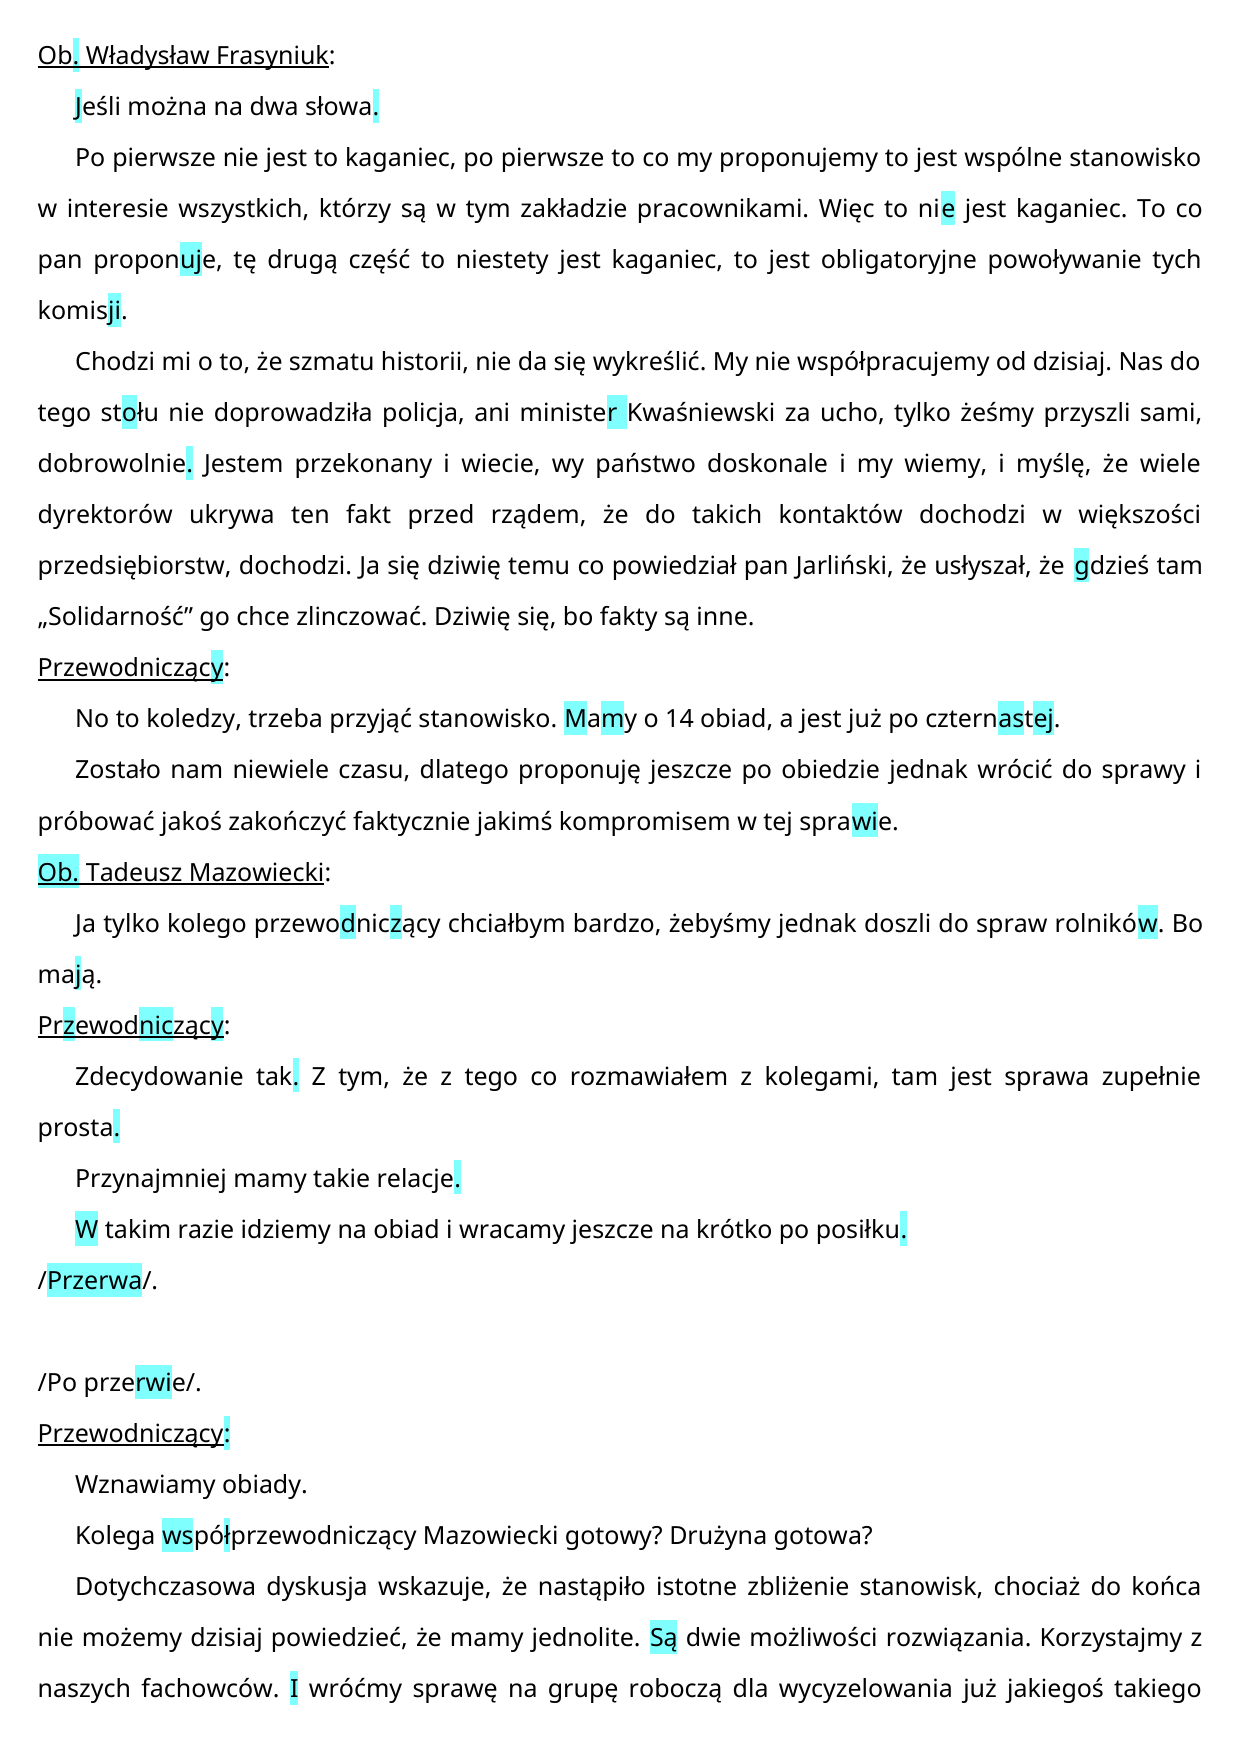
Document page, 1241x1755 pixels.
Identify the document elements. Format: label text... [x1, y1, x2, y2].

text Dotychczasowa dyskusja wskazuje, że nastąpiło istotne zbliżenie stanowisk, chociaż do końca nie możemy dzisiaj powiedzieć, że mamy jednolite. Są dwie możliwości rozwiązania. Korzystajmy z naszych fachowców. I wróćmy sprawę na grupę roboczą dla wycyzelowania już jakiegoś takiego [37, 1569, 1203, 1705]
text Jeśli można na dwa słowa. [37, 88, 1203, 123]
text W takim razie idziemy na obiad i wracamy jeszcze na krótko po posiłku. [37, 1211, 1203, 1246]
text Po pierwsze nie jest to kaganiec, po pierwsze to co my proponujemy to jest wspólne stanowisko w interesie wszystkich, którzy są w tym zakładzie pracownikami. Więc to nie jest kaganiec. To co pan proponuje, tę drugą część to niestety jest kaganiec, to jest obligatoryjne powoływanie tych komisji. [37, 139, 1203, 327]
text Zostało nam niewiele czasu, dlatego proponuję jeszcze po obiedzie jednak wrócić do sprawy i próbować jakoś zakończyć faktycznie jakimś kompromisem w tej sprawie. [37, 752, 1203, 837]
text Kolega współprzewodniczący Mazowiecki gotowy? Drużyna gotowa? [37, 1518, 1203, 1552]
text Ja tylko kolego przewodniczący chciałbym bardzo, żebyśmy jednak doszli do spraw rolników. Bo mają. [37, 905, 1203, 990]
text Ob. Władysław Frasyniuk: [37, 37, 1203, 72]
text /Po przerwie/. [37, 1364, 1203, 1399]
text No to koledzy, trzeba przyjąć stanowisko. Mamy o 14 obiad, a jest już po czternastej. [37, 701, 1203, 735]
text Chodzi mi o to, że szmatu historii, nie da się wykreślić. My nie współpracujemy od dzisiaj. Nas do tego stołu nie doprowadziła policja, ani minister Kwaśniewski za ucho, tylko żeśmy przyszli sami, dobrowolnie. Jestem przekonany i wiecie, wy państwo doskonale i my wiemy, i myślę, że wiele dyrektorów ukrywa ten fakt przed rządem, że do takich kontaktów dochodzi w większości przedsiębiorstw, dochodzi. Ja się dziwię temu co powiedział pan Jarliński, że usłyszał, że gdzieś tam „Solidarność” go chce zlinczować. Dziwię się, bo fakty są inne. [37, 344, 1203, 633]
text Zdecydowanie tak. Z tym, że z tego co rozmawiałem z kolegami, tam jest sprawa zupełnie prosta. [37, 1058, 1203, 1143]
text Wznawiamy obiady. [37, 1467, 1203, 1501]
text Przewodniczący: [37, 1007, 1203, 1041]
text Przewodniczący: [37, 1416, 1203, 1450]
text Przynajmniej mamy takie relacje. [37, 1160, 1203, 1194]
text Ob. Tadeusz Mazowiecki: [37, 854, 1203, 888]
text Przewodniczący: [37, 650, 1203, 684]
text /Przerwa/. [37, 1262, 1203, 1297]
